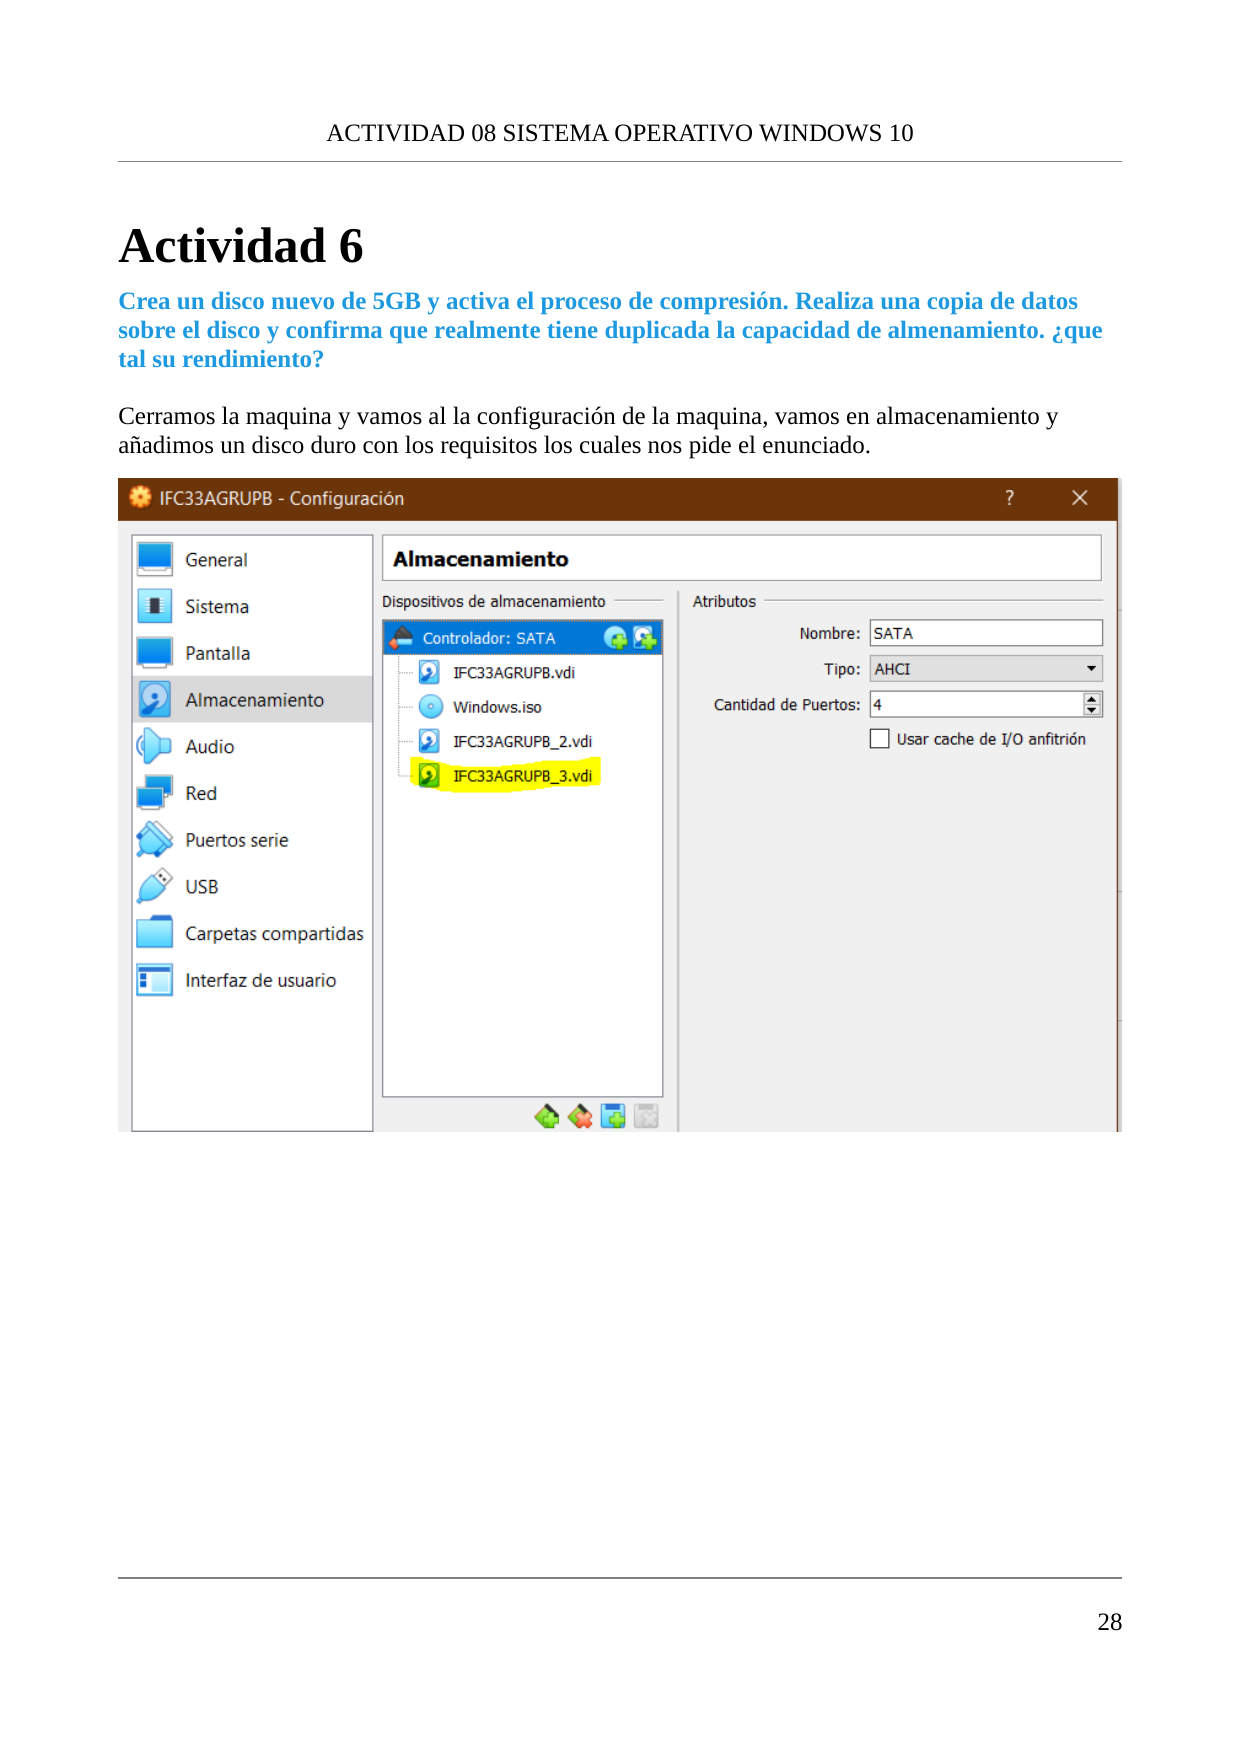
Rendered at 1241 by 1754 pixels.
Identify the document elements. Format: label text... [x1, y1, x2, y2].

picture [118, 478, 1123, 1132]
text Cerramos la maquina y vamos al la configuración de la maquina, vamos en almacenamiento y añadimos un disco duro con los requisitos los cuales nos pide el enunciado. [118, 401, 1122, 459]
subtitle Actividad 6 [118, 216, 1122, 274]
text Crea un disco nuevo de 5GB y activa el proceso de compresión. Realiza una copia de datos sobre el disco y confirma que realmente tiene duplicada la capacidad de almenamiento. ¿que tal su rendimiento? [118, 286, 1122, 372]
